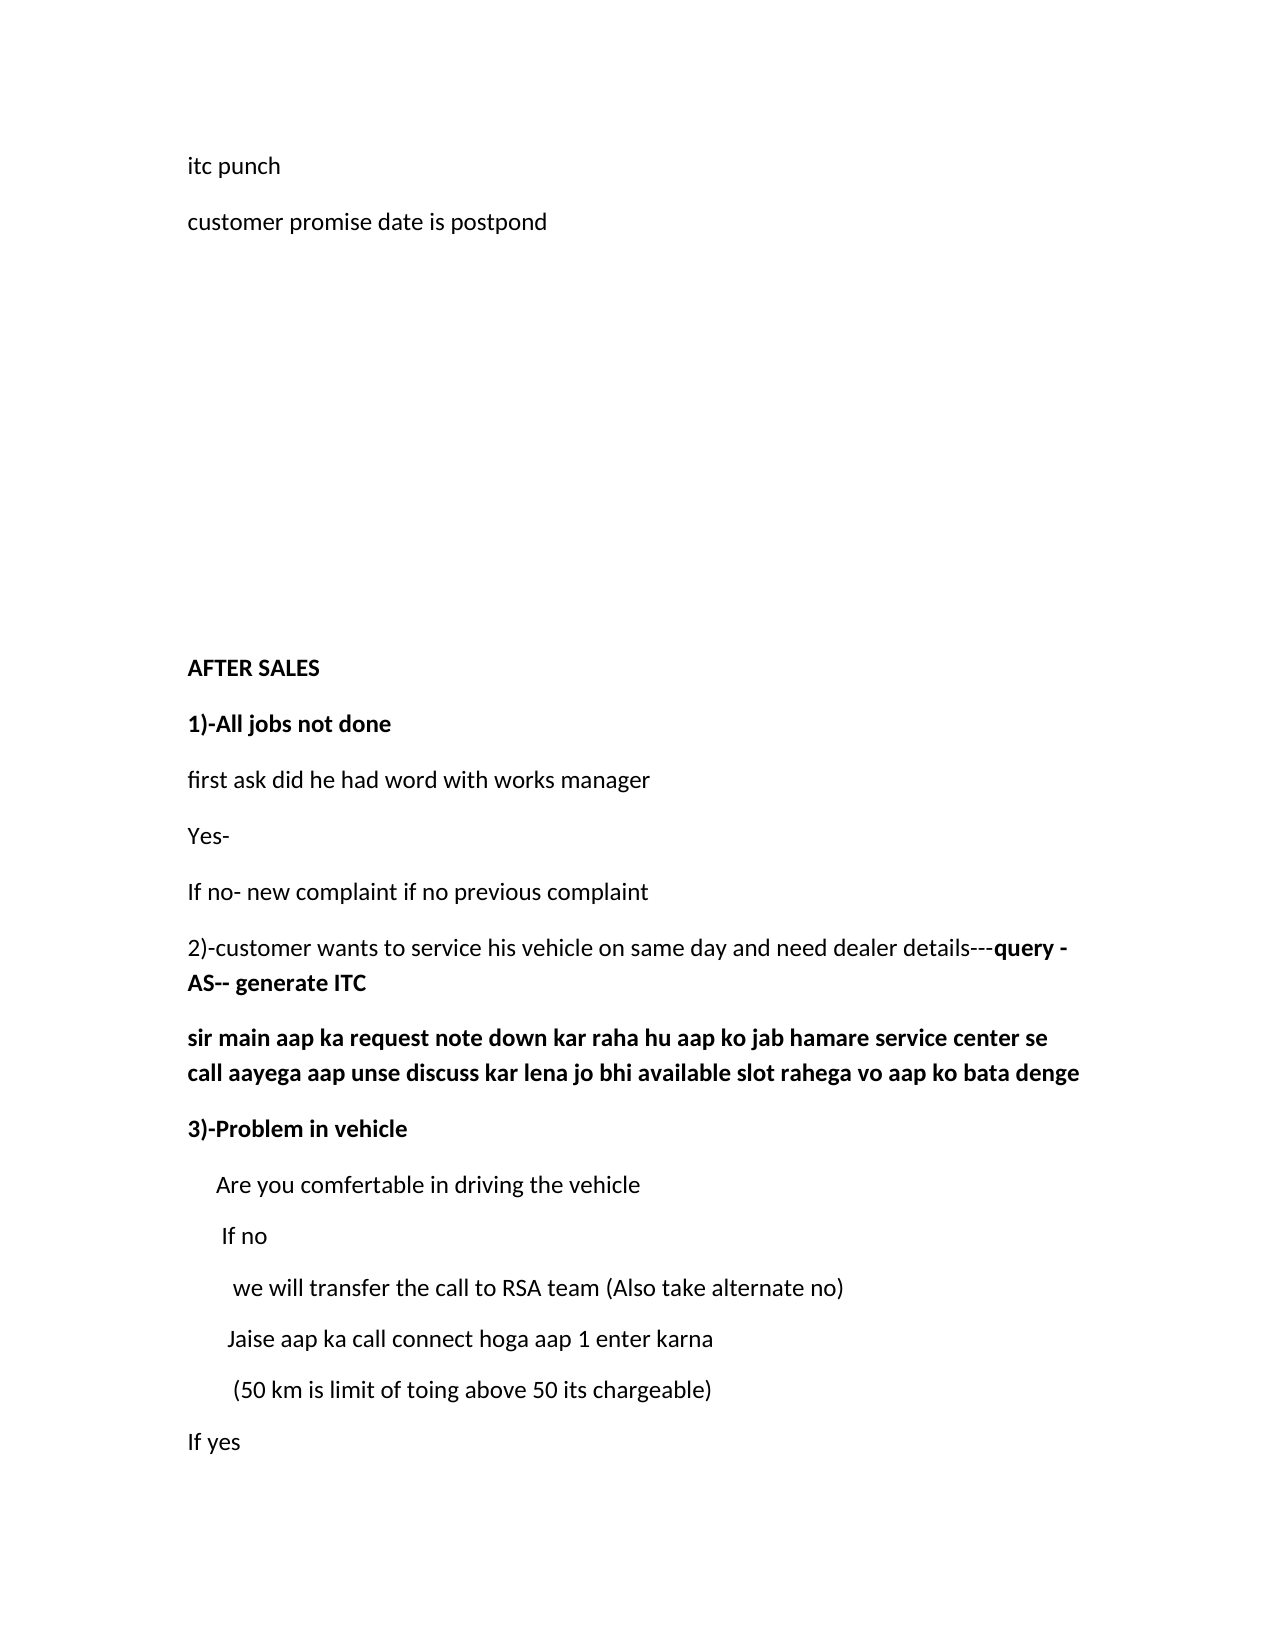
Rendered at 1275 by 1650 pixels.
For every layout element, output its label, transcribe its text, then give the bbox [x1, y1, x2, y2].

text itc punch [187, 150, 1087, 181]
text Are you comfertable in driving the vehicle [187, 1169, 1087, 1200]
text Yes- [187, 820, 1087, 851]
text sir main aap ka request note down kar raha hu aap ko jab hamare service center se call aayega aap unse discuss kar lena jo bhi available slot rahega vo aap ko bata denge [187, 1022, 1087, 1088]
text customer promise date is postpond [187, 206, 1087, 236]
text 2)-customer wants to service his vehicle on same day and need dealer details---query -AS-- generate ITC [187, 932, 1087, 997]
text we will transfer the call to RSA team (Also take alternate no) [187, 1272, 1087, 1302]
text 3)-Problem in vehicle [187, 1113, 1087, 1144]
text If yes [187, 1426, 1087, 1456]
text 1)-All jobs not done [187, 708, 1087, 739]
text If no- new complaint if no previous complaint [187, 876, 1087, 906]
text If no [187, 1221, 1087, 1251]
text Jaise aap ka call connect hoga aap 1 enter karna [187, 1323, 1087, 1354]
text (50 km is limit of toing above 50 its chargeable) [187, 1374, 1087, 1405]
text AFTER SALES [187, 652, 1087, 683]
text first ask did he had word with works manager [187, 764, 1087, 795]
